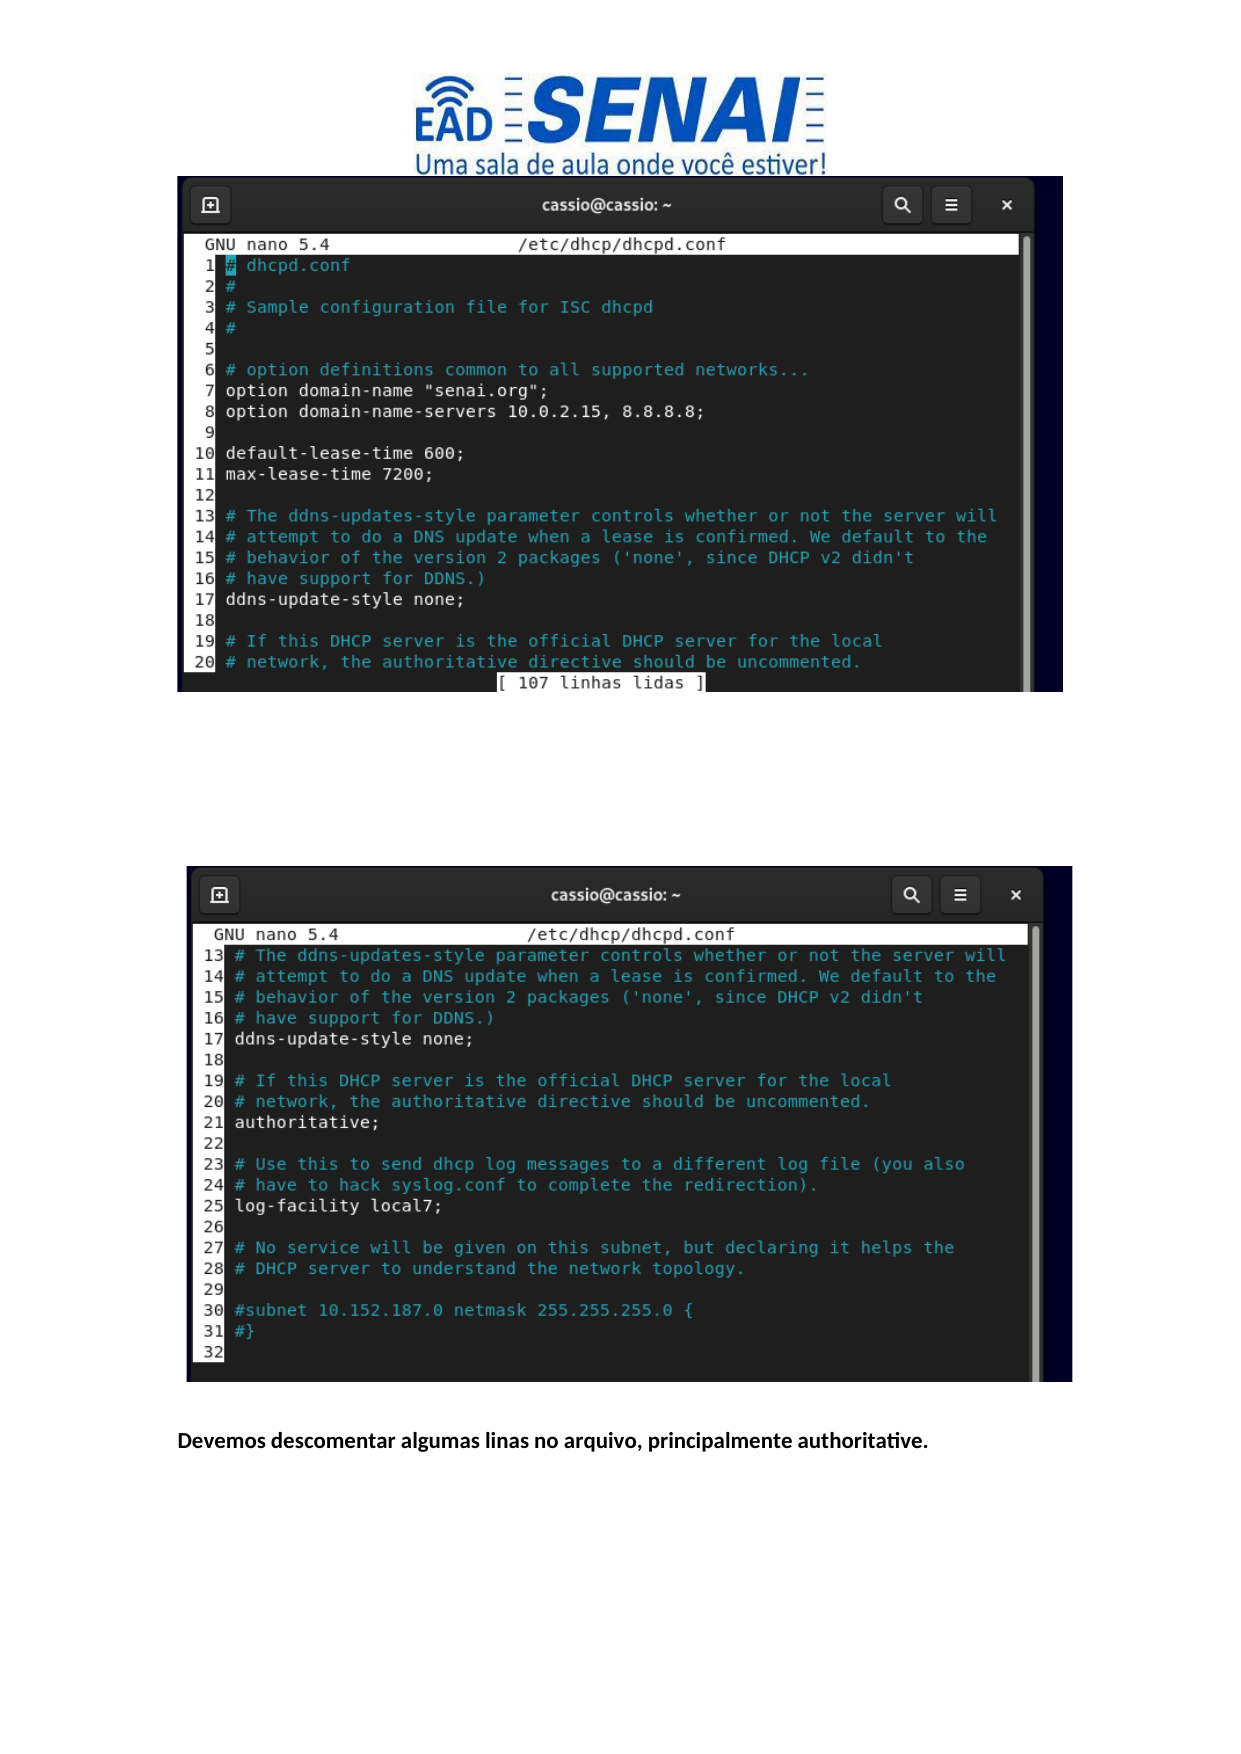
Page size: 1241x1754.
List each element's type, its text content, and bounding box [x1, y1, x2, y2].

picture [186, 866, 1073, 1382]
text Devemos descomentar algumas linas no arquivo, principalmente authoritative. [177, 882, 1063, 1454]
picture [177, 73, 1063, 692]
